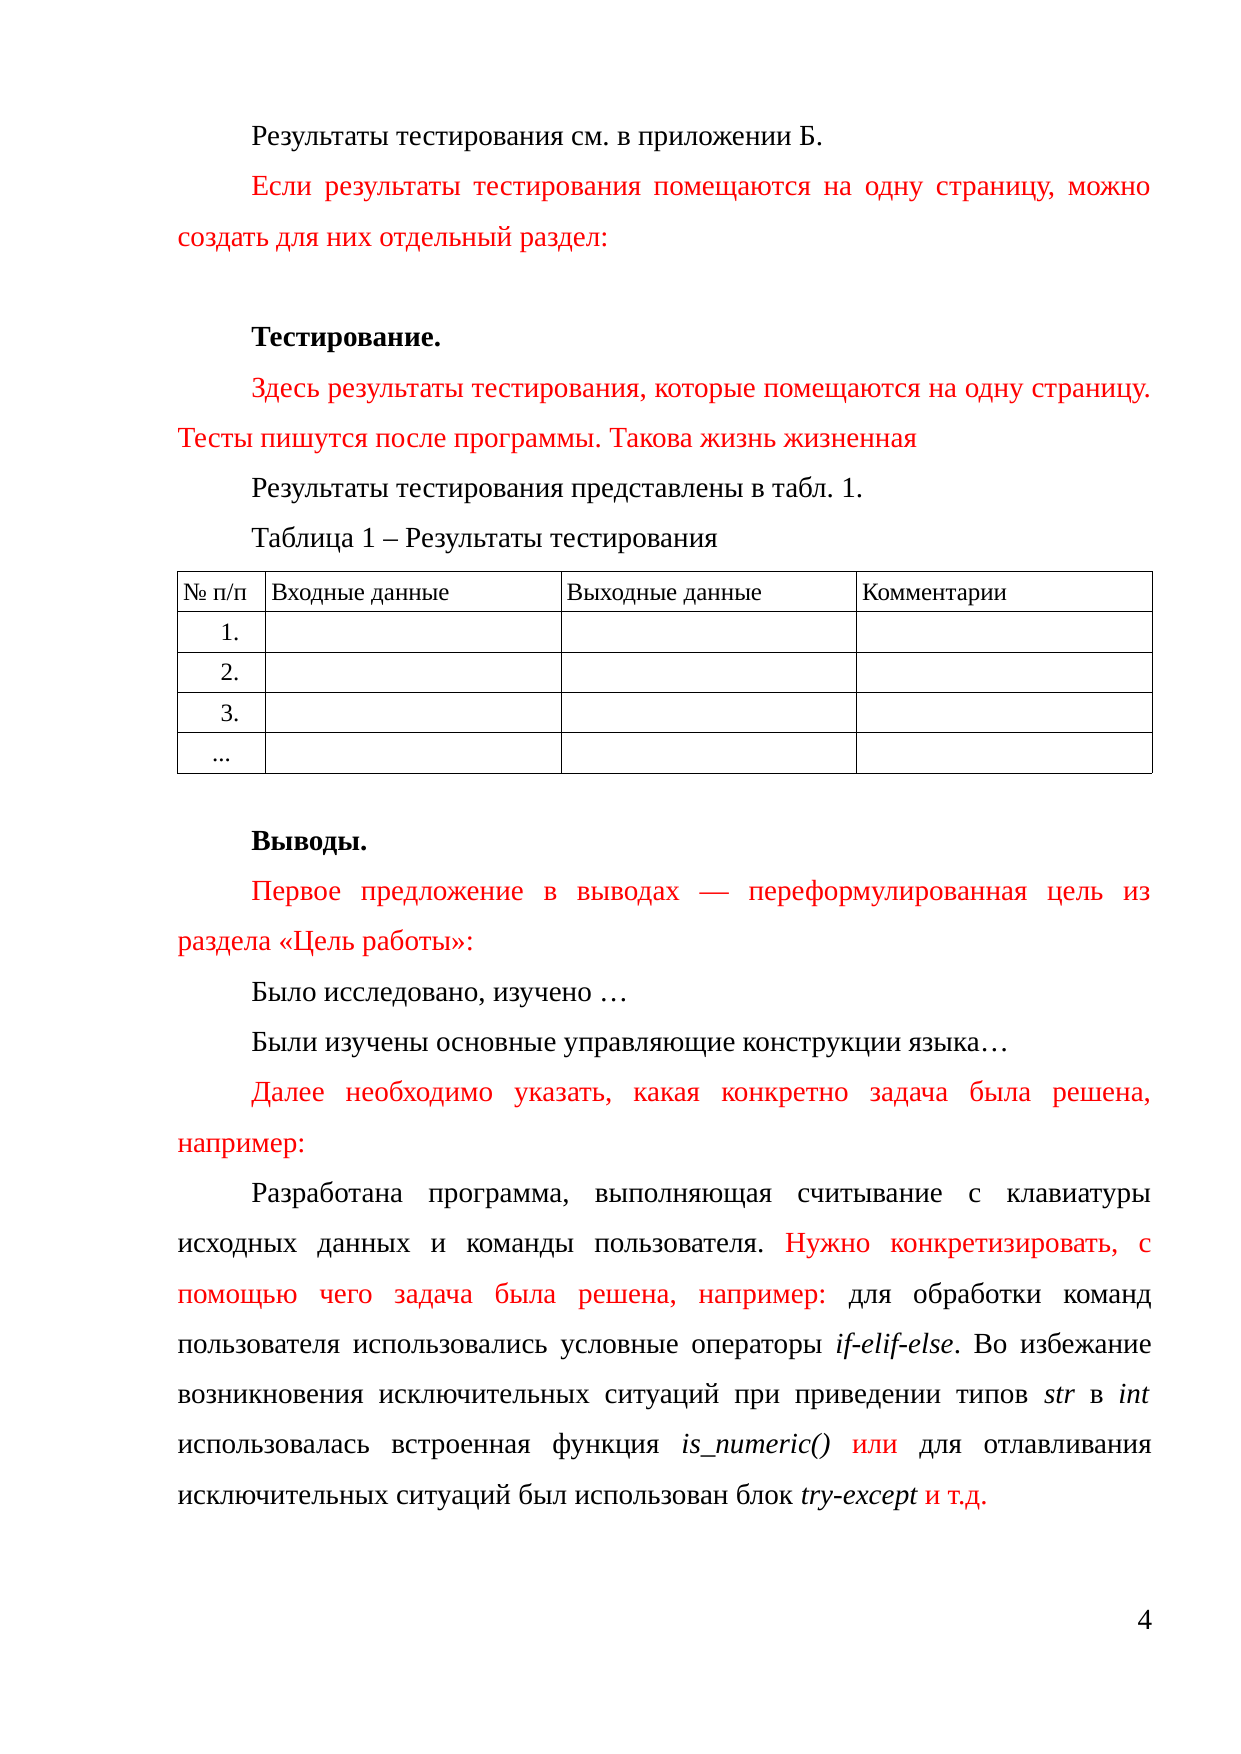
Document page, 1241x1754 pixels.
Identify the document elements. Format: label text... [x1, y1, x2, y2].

text Здесь результаты тестирования, которые помещаются на одну страницу. Тесты пишутся после программы. Такова жизнь жизненная [177, 370, 1152, 453]
text Если результаты тестирования помещаются на одну страницу, можно создать для них отдельный раздел: [177, 168, 1152, 252]
table_cell [178, 653, 265, 692]
table_cell [857, 693, 1152, 732]
text Были изучены основные управляющие конструкции языка… [177, 1024, 1152, 1058]
text Результаты тестирования представлены в табл. 1. [177, 470, 1152, 504]
text Было исследовано, изучено … [177, 974, 1152, 1007]
text Далее необходимо указать, какая конкретно задача была решена, например: [177, 1074, 1152, 1158]
text Первое предложение в выводах — переформулированная цель из раздела «Цель работы»: [177, 873, 1152, 957]
subtitle Выводы. [177, 823, 1152, 856]
table_cell [178, 612, 265, 652]
text Результаты тестирования см. в приложении Б. [177, 118, 1152, 152]
table_cell [266, 653, 561, 692]
table_cell [857, 612, 1152, 652]
text Таблица 1 – Результаты тестирования [177, 521, 1152, 554]
table_cell ... [178, 733, 265, 772]
table_header Выходные данные [562, 572, 856, 611]
table_cell [178, 693, 265, 732]
table_cell [562, 653, 856, 692]
table_cell [562, 612, 856, 652]
table_cell [266, 693, 561, 732]
table_cell [857, 653, 1152, 692]
table_header № п/п [178, 572, 265, 611]
table_header Комментарии [857, 572, 1152, 611]
table_cell [266, 733, 561, 772]
table_cell [562, 693, 856, 732]
table_cell [266, 612, 561, 652]
text Разработана программа, выполняющая считывание с клавиатуры исходных данных и команды пользователя. Нужно конкретизировать, с помощью чего задача была решена, например: для обработки команд пользователя использовались условные операторы if-elif-else. Во избежание возникновения исключительных ситуаций при приведении типов str в int использовалась встроенная функция is_numeric() или для отлавливания исключительных ситуаций был использован блок try-except и т.д. [177, 1175, 1152, 1511]
table_cell [857, 733, 1152, 772]
subtitle Тестирование. [177, 319, 1152, 353]
table_cell [562, 733, 856, 772]
table_header Входные данные [266, 572, 561, 611]
